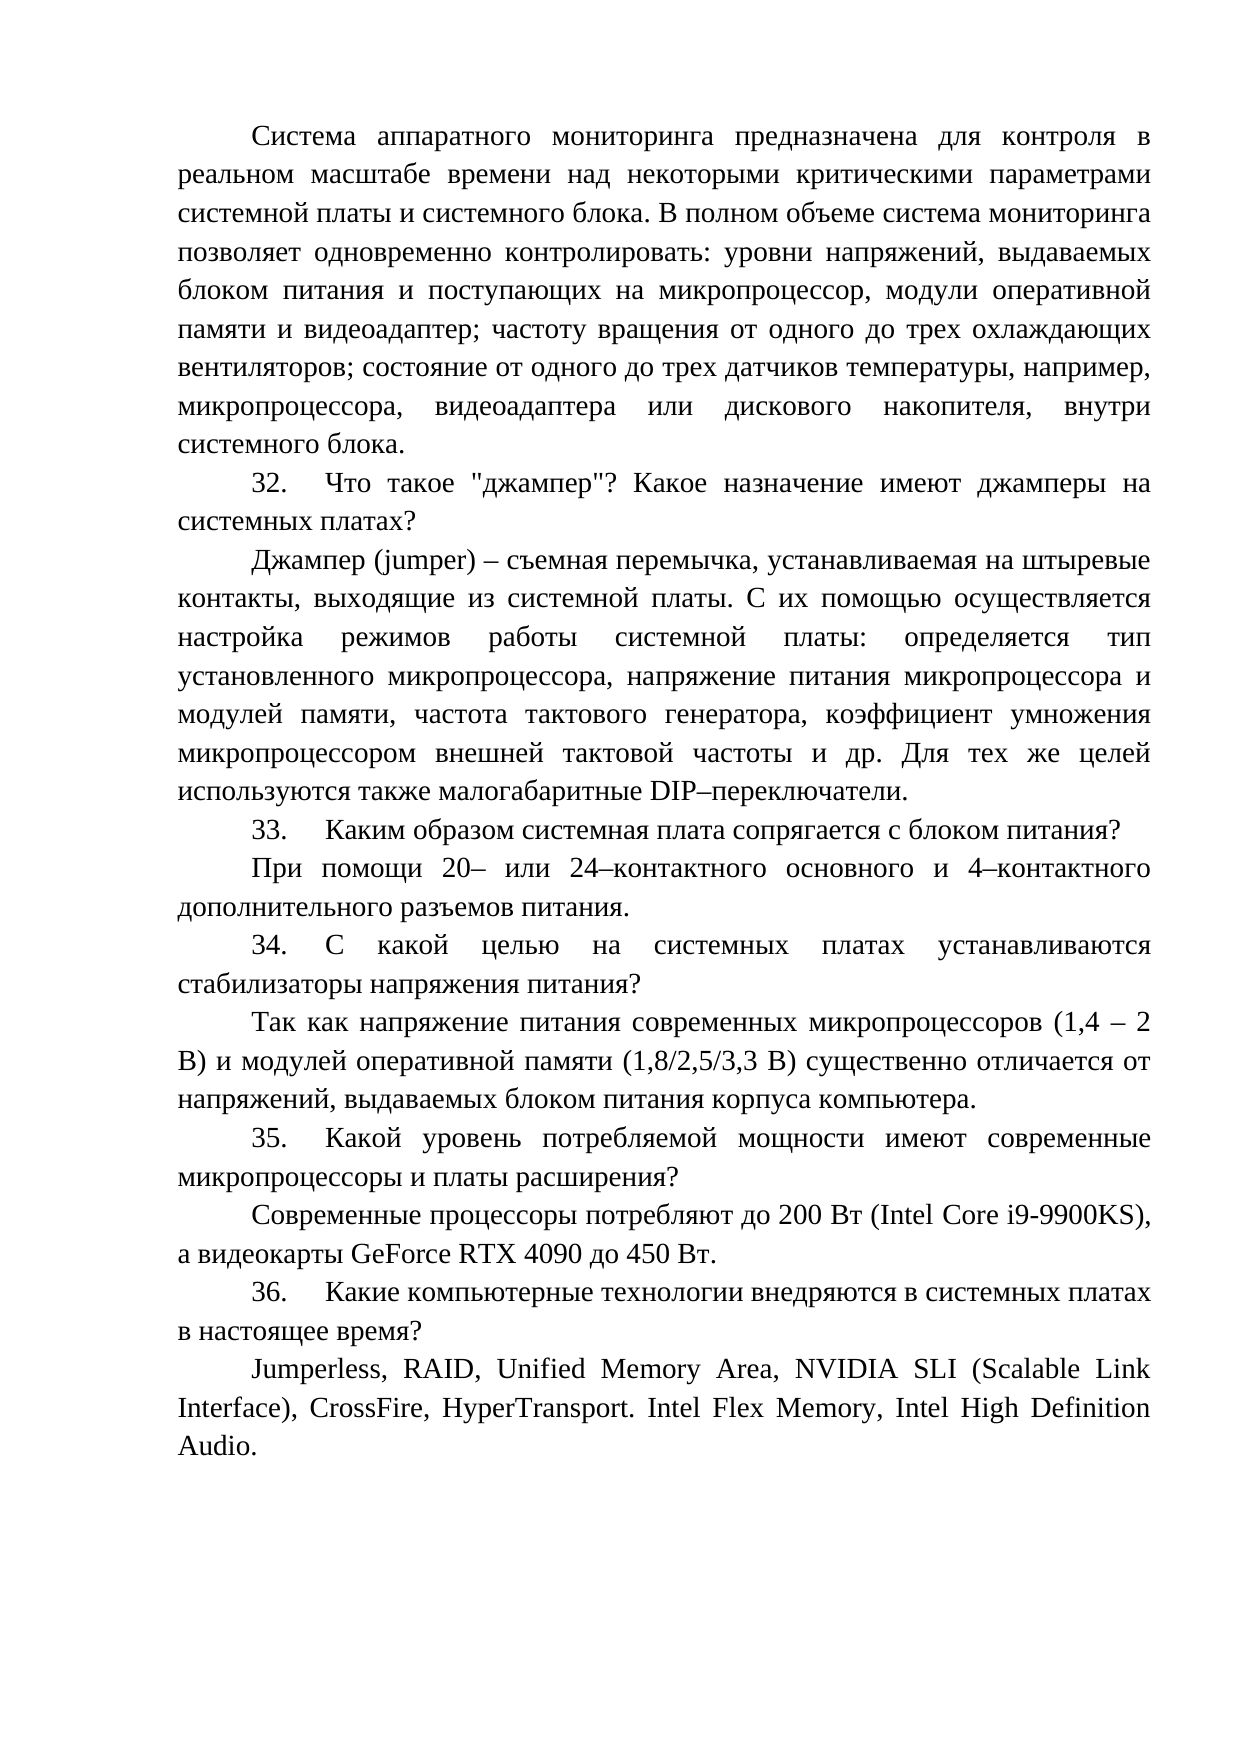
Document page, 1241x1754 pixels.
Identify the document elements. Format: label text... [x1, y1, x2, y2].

text Джампер (jumper) – съемная перемычка, устанавливаемая на штыревые контакты, выходящие из системной платы. С их помощью осуществляется настройка режимов работы системной платы: определяется тип установленного микропроцессора, напряжение питания микропроцессора и модулей памяти, частота тактового генератора, коэффициент умножения микропроцессором внешней тактовой частоты и др. Для тех же целей используются также малогабаритные DIP–переключатели. [177, 542, 1152, 807]
text Современные процессоры потребляют до 200 Вт (Intel Core i9-9900KS), а видеокарты GeForce RTX 4090 до 450 Вт. [177, 1197, 1152, 1269]
list Какой уровень потребляемой мощности имеют современные микропроцессоры и платы расширения? [177, 1120, 1152, 1192]
text Система аппаратного мониторинга предназначена для контроля в реальном масштабе времени над некоторыми критическими параметрами системной платы и системного блока. В полном объеме система мониторинга позволяет одновременно контролировать: уровни напряжений, выдаваемых блоком питания и поступающих на микропроцессор, модули оперативной памяти и видеоадаптер; частоту вращения от одного до трех охлаждающих вентиляторов; состояние от одного до трех датчиков температуры, например, микропроцессора, видеоадаптера или дискового накопителя, внутри системного блока. [177, 118, 1152, 460]
list С какой целью на системных платах устанавливаются стабилизаторы напряжения питания? [177, 927, 1152, 999]
text При помощи 20– или 24–контактного основного и 4–контактного дополнительного разъемов питания. [177, 850, 1152, 922]
text Jumperless, RAID, Unified Memory Area, NVIDIA SLI (Scalable Link Interface), CrossFire, HyperTransport. Intel Flex Memory, Intel High Definition Audio. [177, 1351, 1152, 1462]
list Каким образом системная плата сопрягается с блоком питания? [177, 812, 1152, 845]
text Так как напряжение питания современных микропроцессоров (1,4 – 2 В) и модулей оперативной памяти (1,8/2,5/3,3 В) существенно отличается от напряжений, выдаваемых блоком питания корпуса компьютера. [177, 1004, 1152, 1115]
list Что такое "джампер"? Какое назначение имеют джамперы на системных платах? [177, 465, 1152, 537]
list Какие компьютерные технологии внедряются в системных платах в настоящее время? [177, 1274, 1152, 1346]
